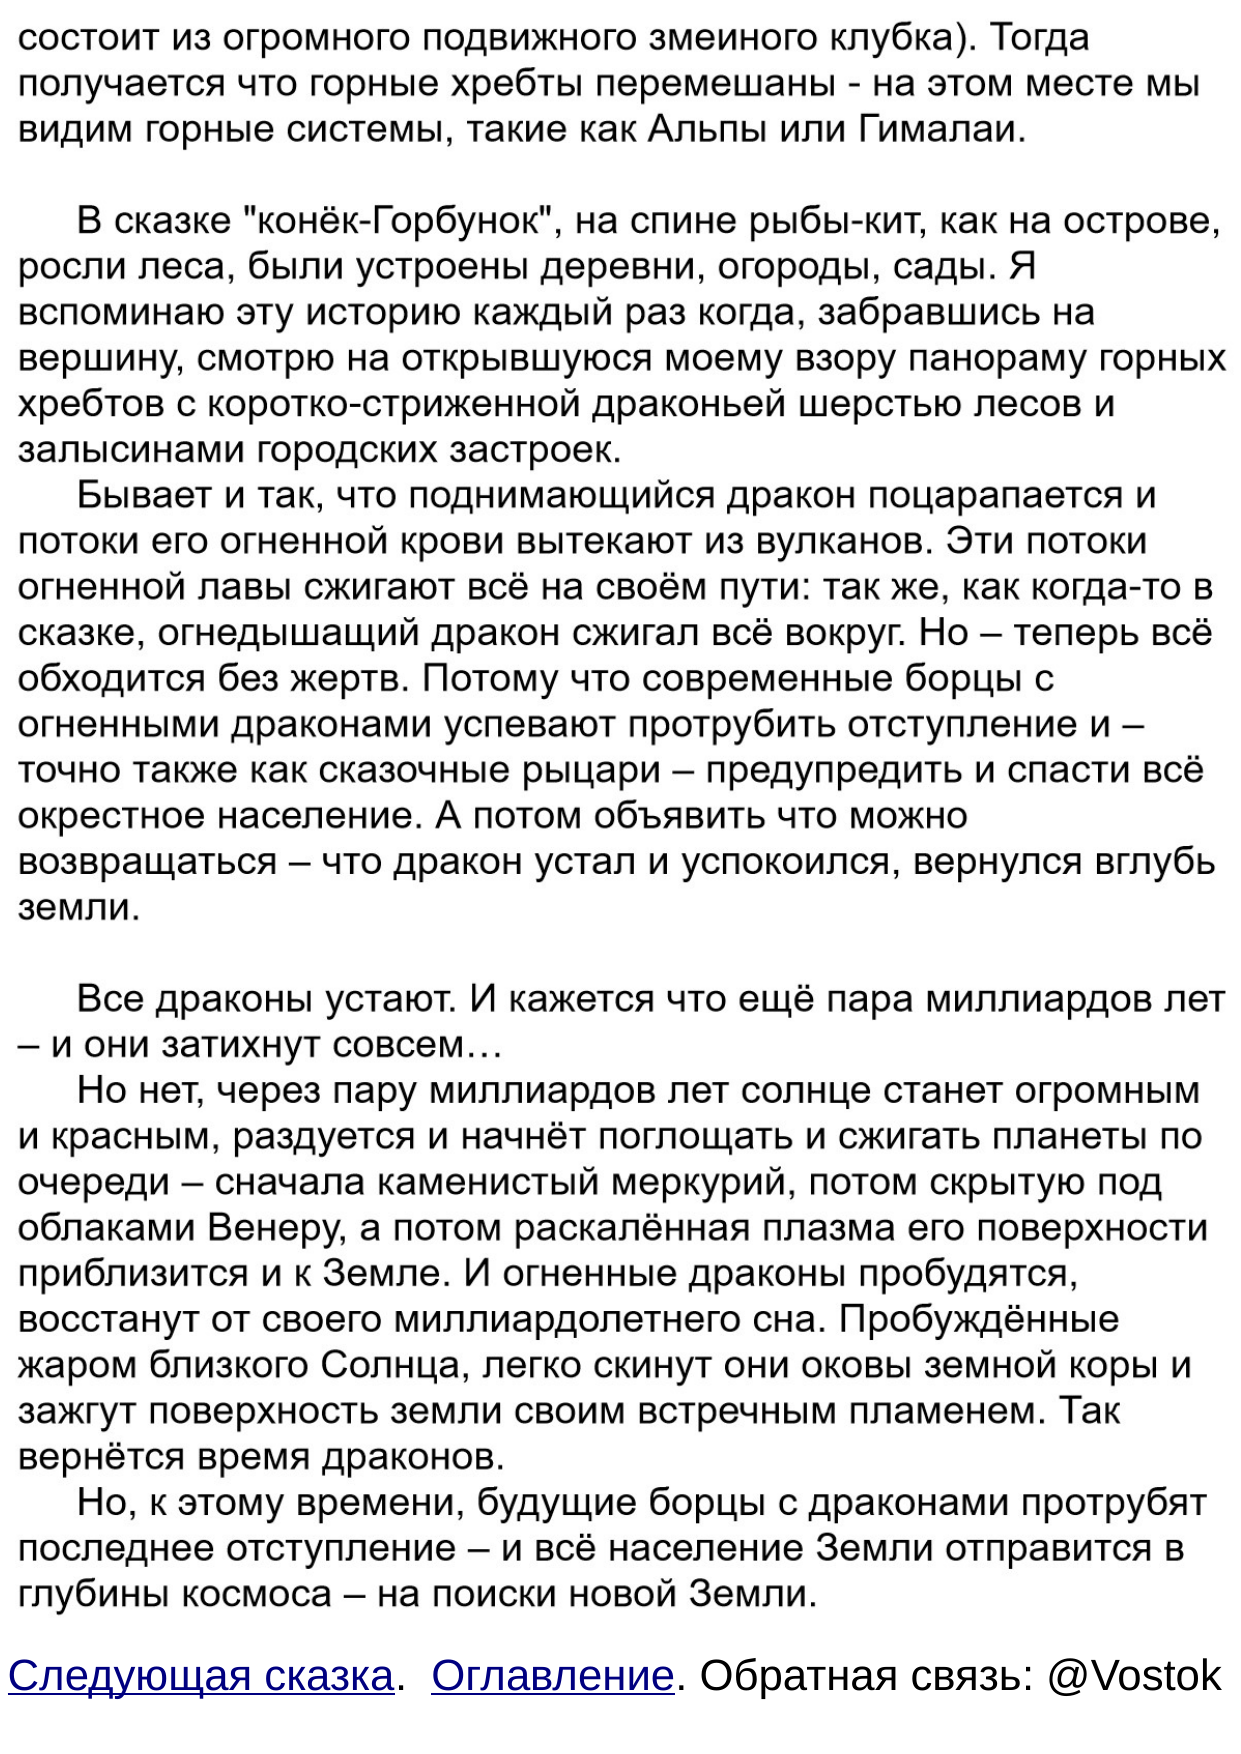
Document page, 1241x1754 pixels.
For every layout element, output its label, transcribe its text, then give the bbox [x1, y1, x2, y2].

picture [7, 2, 1241, 1621]
text Следующая сказка. Оглавление. Обратная связь: @Vostok [7, 1649, 1240, 1699]
